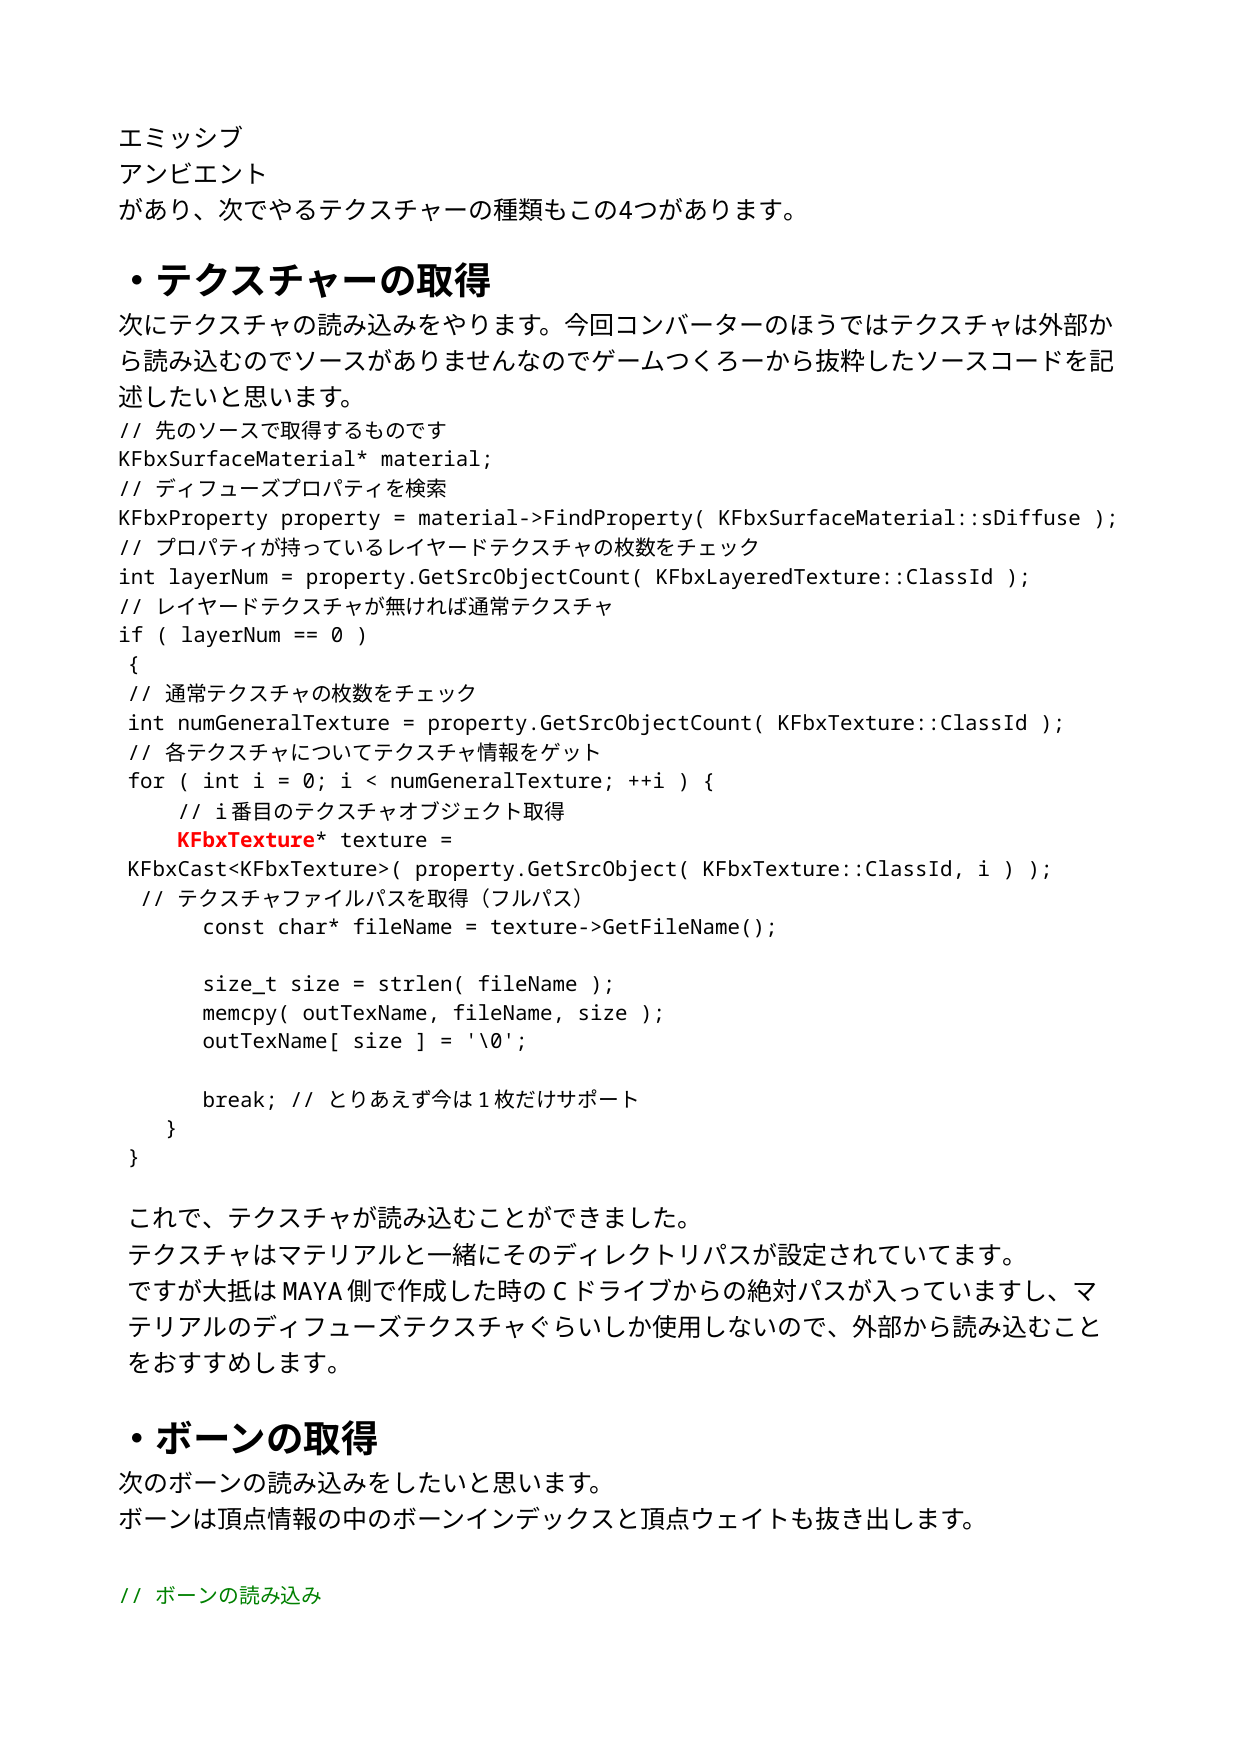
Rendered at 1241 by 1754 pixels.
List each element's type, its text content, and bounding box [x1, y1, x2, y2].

text ・ボーンの取得 [118, 1409, 1122, 1463]
text ・テクスチャーの取得 [118, 251, 1122, 305]
text 次にテクスチャの読み込みをやります。今回コンバーターのほうではテクスチャは外部から読み込むのでソースがありませんなのでゲームつくろーから抜粋したソースコードを記述したいと思います。 [118, 305, 1122, 414]
text // ボーンの読み込み [118, 1579, 1122, 1609]
text ボーンは頂点情報の中のボーンインデックスと頂点ウェイトも抜き出します。 [118, 1499, 1122, 1536]
text エミッシブ [118, 118, 1122, 154]
text { // 通常テクスチャの枚数をチェック int numGeneralTexture = property.GetSrcObjectCount( KFbxTexture::ClassId ); // 各テクスチャについてテクスチャ情報をゲット for ( int i = 0; i < numGeneralTexture; ++i ) { // i番目のテクスチャオブジェクト取得 KFbxTexture* texture = KFbxCast<KFbxTexture>( property.GetSrcObject( KFbxTexture::ClassId, i ) ); // テクスチャファイルパスを取得（フルパス） const char* fileName = texture->GetFileName(); size_t size = strlen( fileName ); memcpy( outTexName, fileName, size ); outTexName[ size ] = '\0'; break; // とりあえず今は1枚だけサポート } } [127, 649, 1122, 1170]
text 次のボーンの読み込みをしたいと思います。 [118, 1463, 1122, 1499]
text // 先のソースで取得するものです [118, 414, 1122, 444]
text KFbxSurfaceMaterial* material; // ディフューズプロパティを検索 KFbxProperty property = material->FindProperty( KFbxSurfaceMaterial::sDiffuse ); // プロパティが持っているレイヤードテクスチャの枚数をチェック int layerNum = property.GetSrcObjectCount( KFbxLayeredTexture::ClassId ); // レイヤードテクスチャが無ければ通常テクスチャ if ( layerNum == 0 ) [118, 444, 1122, 649]
text ですが大抵はMAYA側で作成した時のCドライブからの絶対パスが入っていますし、マテリアルのディフューズテクスチャぐらいしか使用しないので、外部から読み込むことをおすすめします。 [127, 1271, 1122, 1380]
text これで、テクスチャが読み込むことができました。 [127, 1199, 1122, 1235]
text があり、次でやるテクスチャーの種類もこの4つがあります。 [118, 191, 1122, 227]
text アンビエント [118, 154, 1122, 191]
text テクスチャはマテリアルと一緒にそのディレクトリパスが設定されていてます。 [127, 1235, 1122, 1271]
